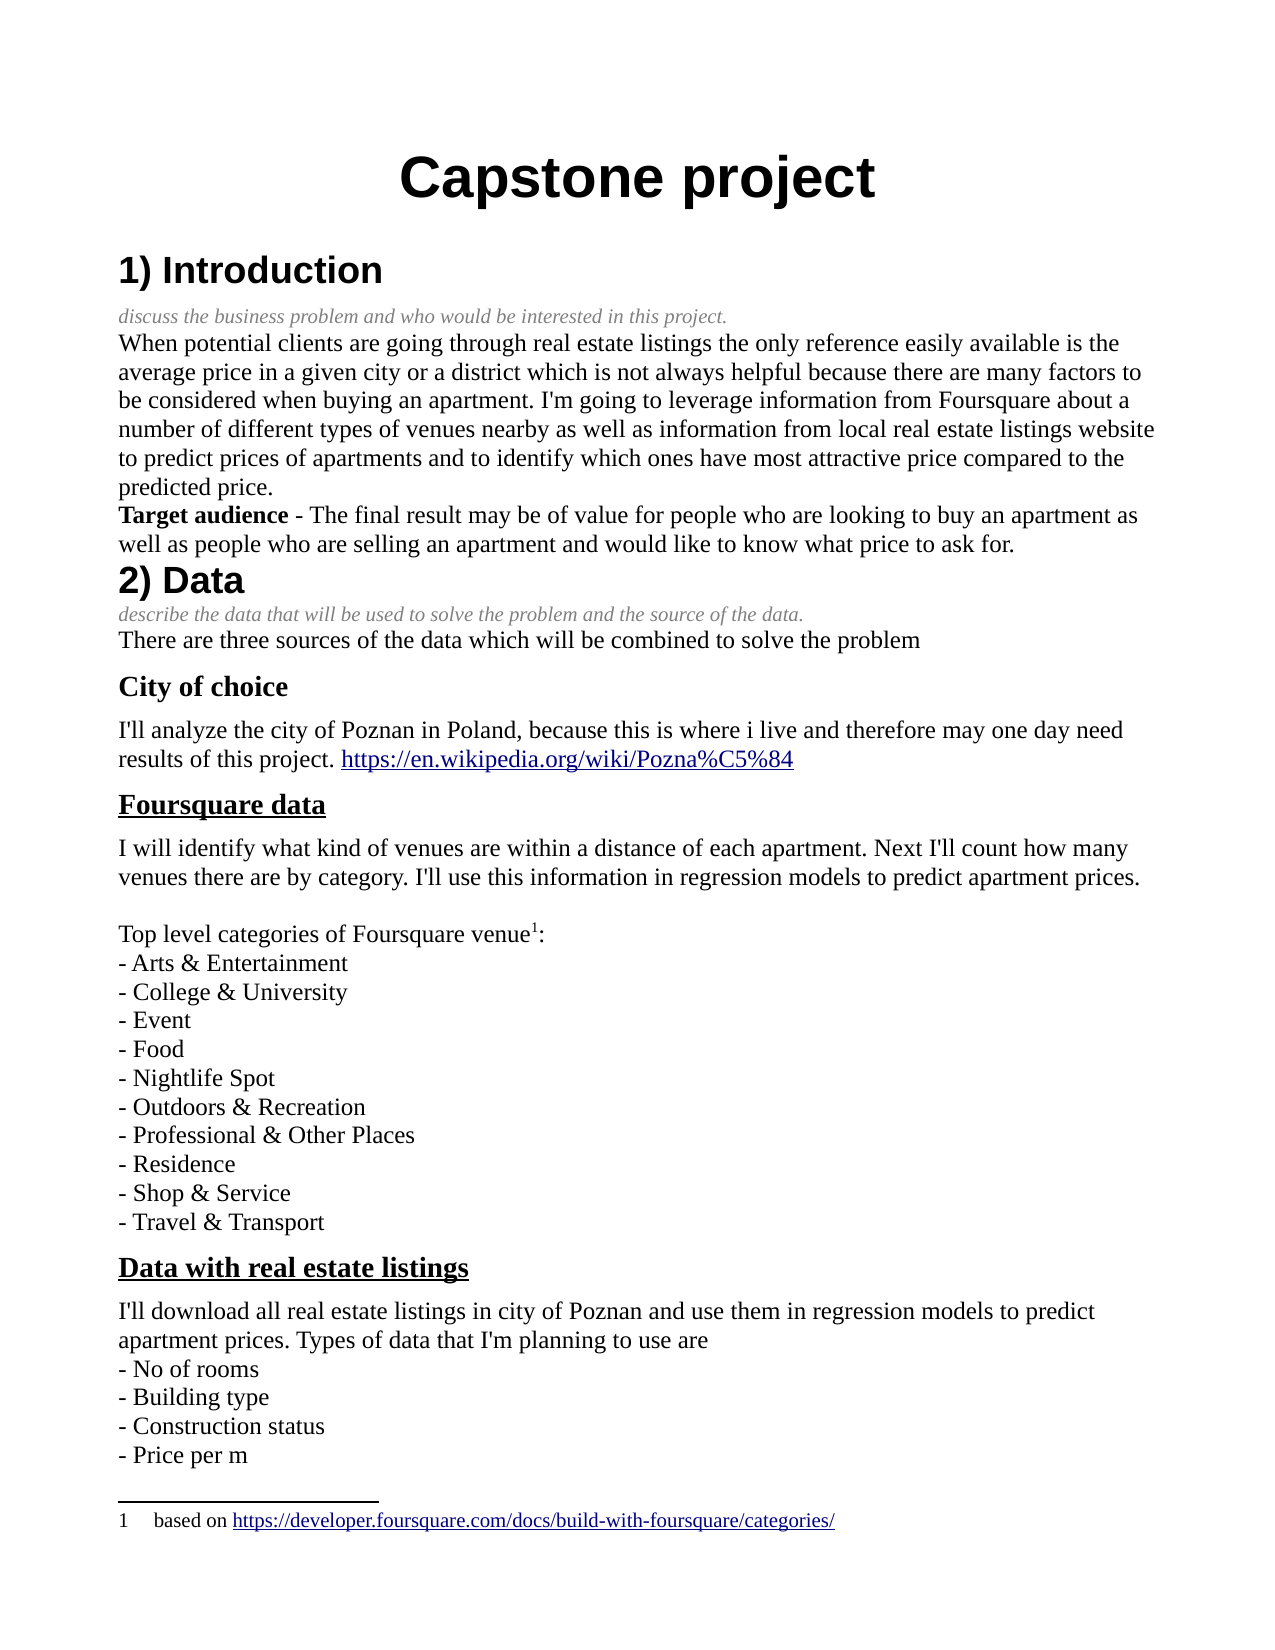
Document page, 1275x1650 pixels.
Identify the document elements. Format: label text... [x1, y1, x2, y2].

text based on https://developer.foursquare.com/docs/build-with-foursquare/categories/ [118, 1508, 1157, 1532]
subtitle City of choice [118, 669, 1157, 702]
text I will identify what kind of venues are within a distance of each apartment. Next I'll count how many venues there are by category. I'll use this information in regression models to predict apartment prices. [118, 833, 1157, 891]
text describe the data that will be used to solve the problem and the source of the data. [118, 602, 1157, 626]
text - Event [118, 1006, 1157, 1034]
subtitle Foursquare data [118, 787, 1157, 821]
text - Residence [118, 1149, 1157, 1178]
text discuss the business problem and who would be interested in this project. [118, 304, 1157, 328]
text Target audience - The final result may be of value for people who are looking to buy an apartment as well as people who are selling an apartment and would like to know what price to ask for. [118, 500, 1157, 558]
text Top level categories of Foursquare venue: [118, 919, 1157, 948]
subtitle 1) Introduction [118, 248, 1157, 291]
text - No of rooms [118, 1354, 1157, 1382]
text - College & University [118, 977, 1157, 1006]
text - Travel & Transport [118, 1207, 1157, 1236]
text - Arts & Entertainment [118, 948, 1157, 977]
text There are three sources of the data which will be combined to solve the problem [118, 626, 1157, 654]
text - Outdoors & Recreation [118, 1092, 1157, 1121]
text - Construction status [118, 1411, 1157, 1440]
text 2) Data [118, 558, 1157, 602]
text I'll download all real estate listings in city of Poznan and use them in regression models to predict apartment prices. Types of data that I'm planning to use are [118, 1296, 1157, 1354]
title Capstone project [118, 143, 1157, 210]
text - Nightlife Spot [118, 1063, 1157, 1092]
subtitle Data with real estate listings [118, 1250, 1157, 1284]
text - Price per m [118, 1440, 1157, 1469]
text - Food [118, 1034, 1157, 1063]
text I'll analyze the city of Poznan in Poland, because this is where i live and therefore may one day need results of this project. https://en.wikipedia.org/wiki/Pozna%C5%84 [118, 715, 1157, 772]
text - Shop & Service [118, 1178, 1157, 1207]
text - Building type [118, 1382, 1157, 1411]
text When potential clients are going through real estate listings the only reference easily available is the average price in a given city or a district which is not always helpful because there are many factors to be considered when buying an apartment. I'm going to leverage information from Foursquare about a number of different types of venues nearby as well as information from local real estate listings website to predict prices of apartments and to identify which ones have most attractive price compared to the predicted price. [118, 328, 1157, 500]
text - Professional & Other Places [118, 1121, 1157, 1149]
